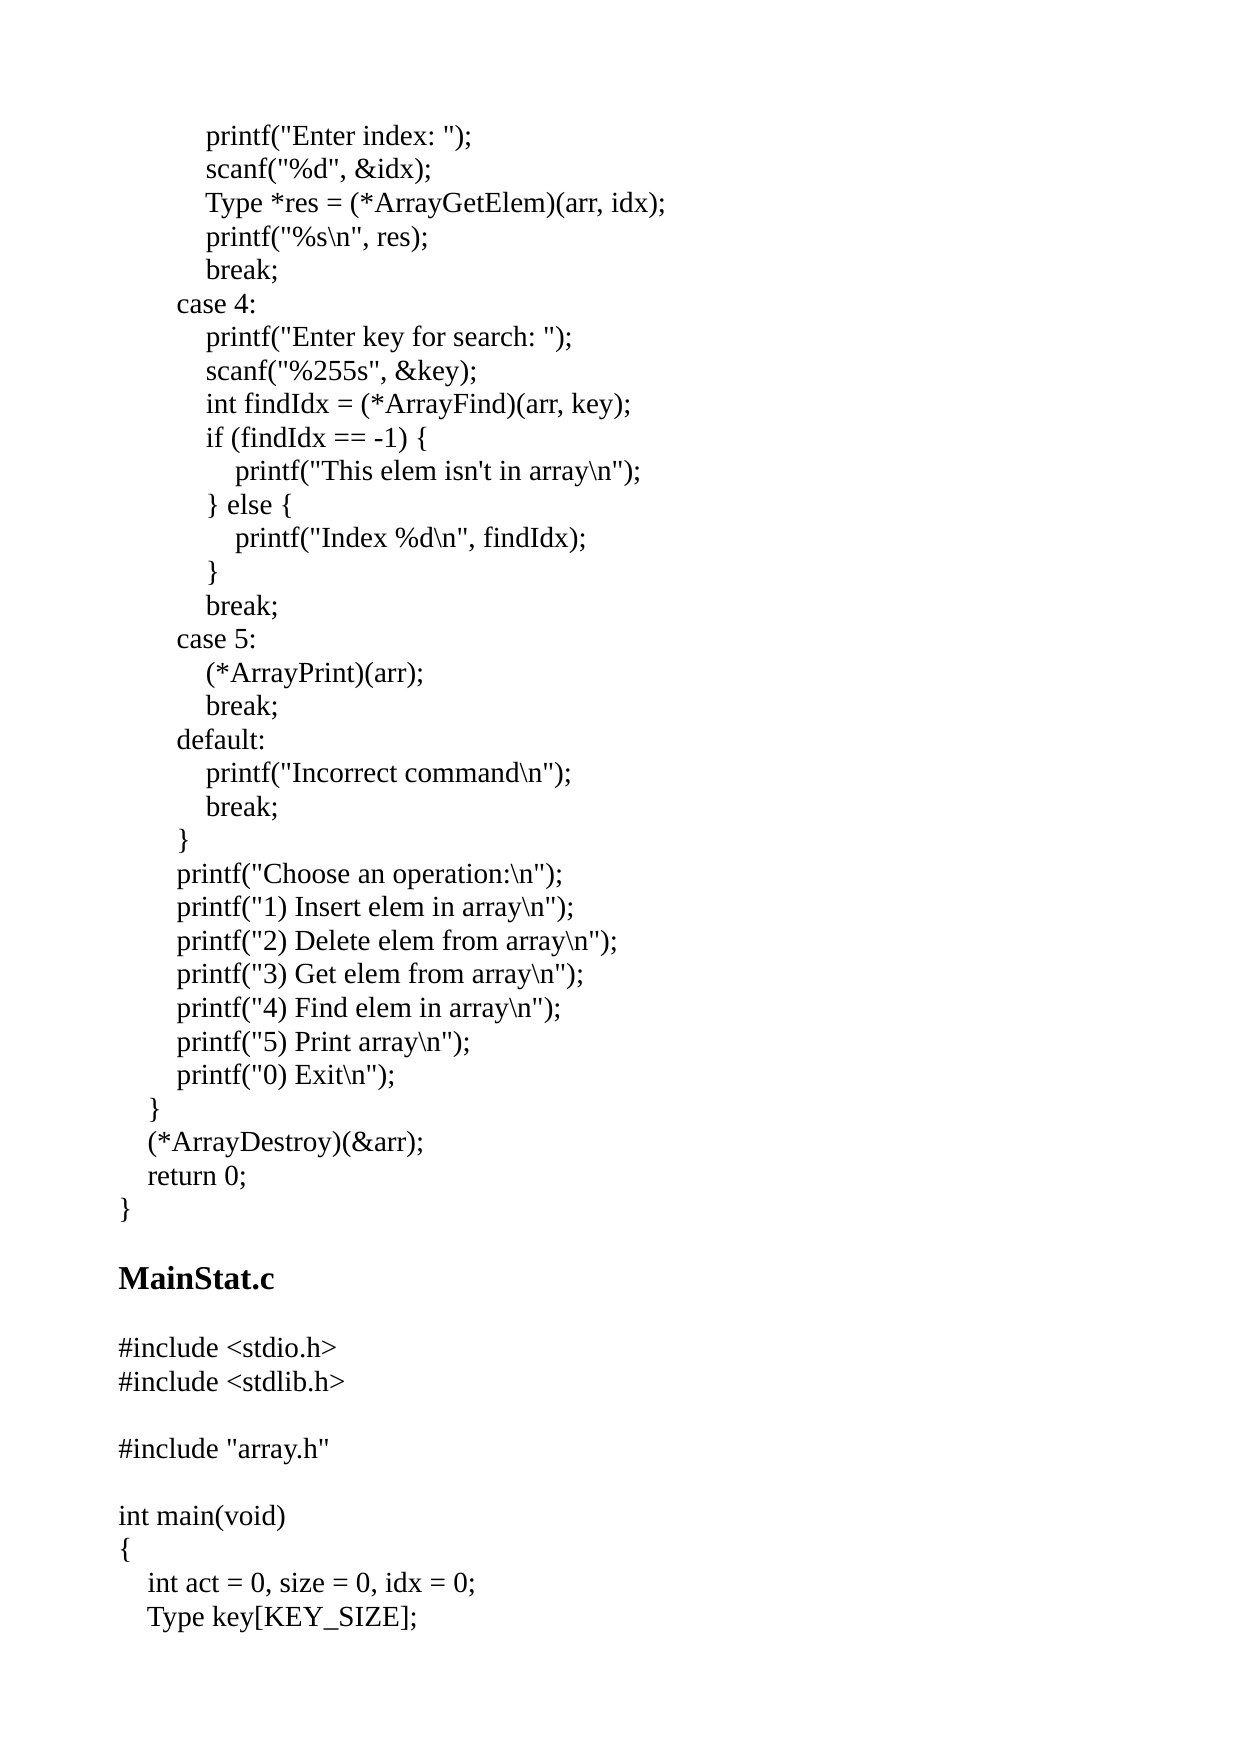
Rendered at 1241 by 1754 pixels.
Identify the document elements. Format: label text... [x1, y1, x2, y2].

text } [118, 822, 1122, 856]
text printf("Choose an operation:\n"); [118, 856, 1122, 889]
text scanf("%d", &idx); [118, 152, 1122, 185]
text int act = 0, size = 0, idx = 0; [118, 1565, 1122, 1599]
text printf("5) Print array\n"); [118, 1024, 1122, 1057]
text printf("1) Insert elem in array\n"); [118, 889, 1122, 923]
text case 5: [118, 621, 1122, 655]
text break; [118, 688, 1122, 722]
text } [118, 554, 1122, 588]
text Type *res = (*ArrayGetElem)(arr, idx); [118, 185, 1122, 219]
text printf("2) Delete elem from array\n"); [118, 923, 1122, 957]
text printf("Enter key for search: "); [118, 319, 1122, 353]
text } else { [118, 487, 1122, 521]
text scanf("%255s", &key); [118, 353, 1122, 386]
text printf("0) Exit\n"); [118, 1057, 1122, 1091]
text { [118, 1532, 1122, 1565]
text Type key[KEY_SIZE]; [118, 1599, 1122, 1632]
text return 0; [118, 1158, 1122, 1191]
text default: [118, 722, 1122, 755]
text MainStat.c [118, 1258, 1122, 1297]
text } [118, 1191, 1122, 1225]
text (*ArrayPrint)(arr); [118, 655, 1122, 688]
text printf("3) Get elem from array\n"); [118, 957, 1122, 990]
text printf("4) Find elem in array\n"); [118, 990, 1122, 1024]
text int findIdx = (*ArrayFind)(arr, key); [118, 386, 1122, 420]
text } [118, 1091, 1122, 1124]
text if (findIdx == -1) { [118, 420, 1122, 453]
text break; [118, 588, 1122, 621]
text printf("Incorrect command\n"); [118, 755, 1122, 789]
text break; [118, 789, 1122, 822]
text #include <stdlib.h> [118, 1364, 1122, 1397]
text printf("This elem isn't in array\n"); [118, 453, 1122, 487]
text (*ArrayDestroy)(&arr); [118, 1124, 1122, 1158]
text #include "array.h" [118, 1431, 1122, 1464]
text break; [118, 252, 1122, 286]
text int main(void) [118, 1498, 1122, 1532]
text printf("Enter index: "); [118, 118, 1122, 152]
text printf("%s\n", res); [118, 219, 1122, 252]
text case 4: [118, 286, 1122, 319]
text #include <stdio.h> [118, 1330, 1122, 1364]
text printf("Index %d\n", findIdx); [118, 521, 1122, 554]
